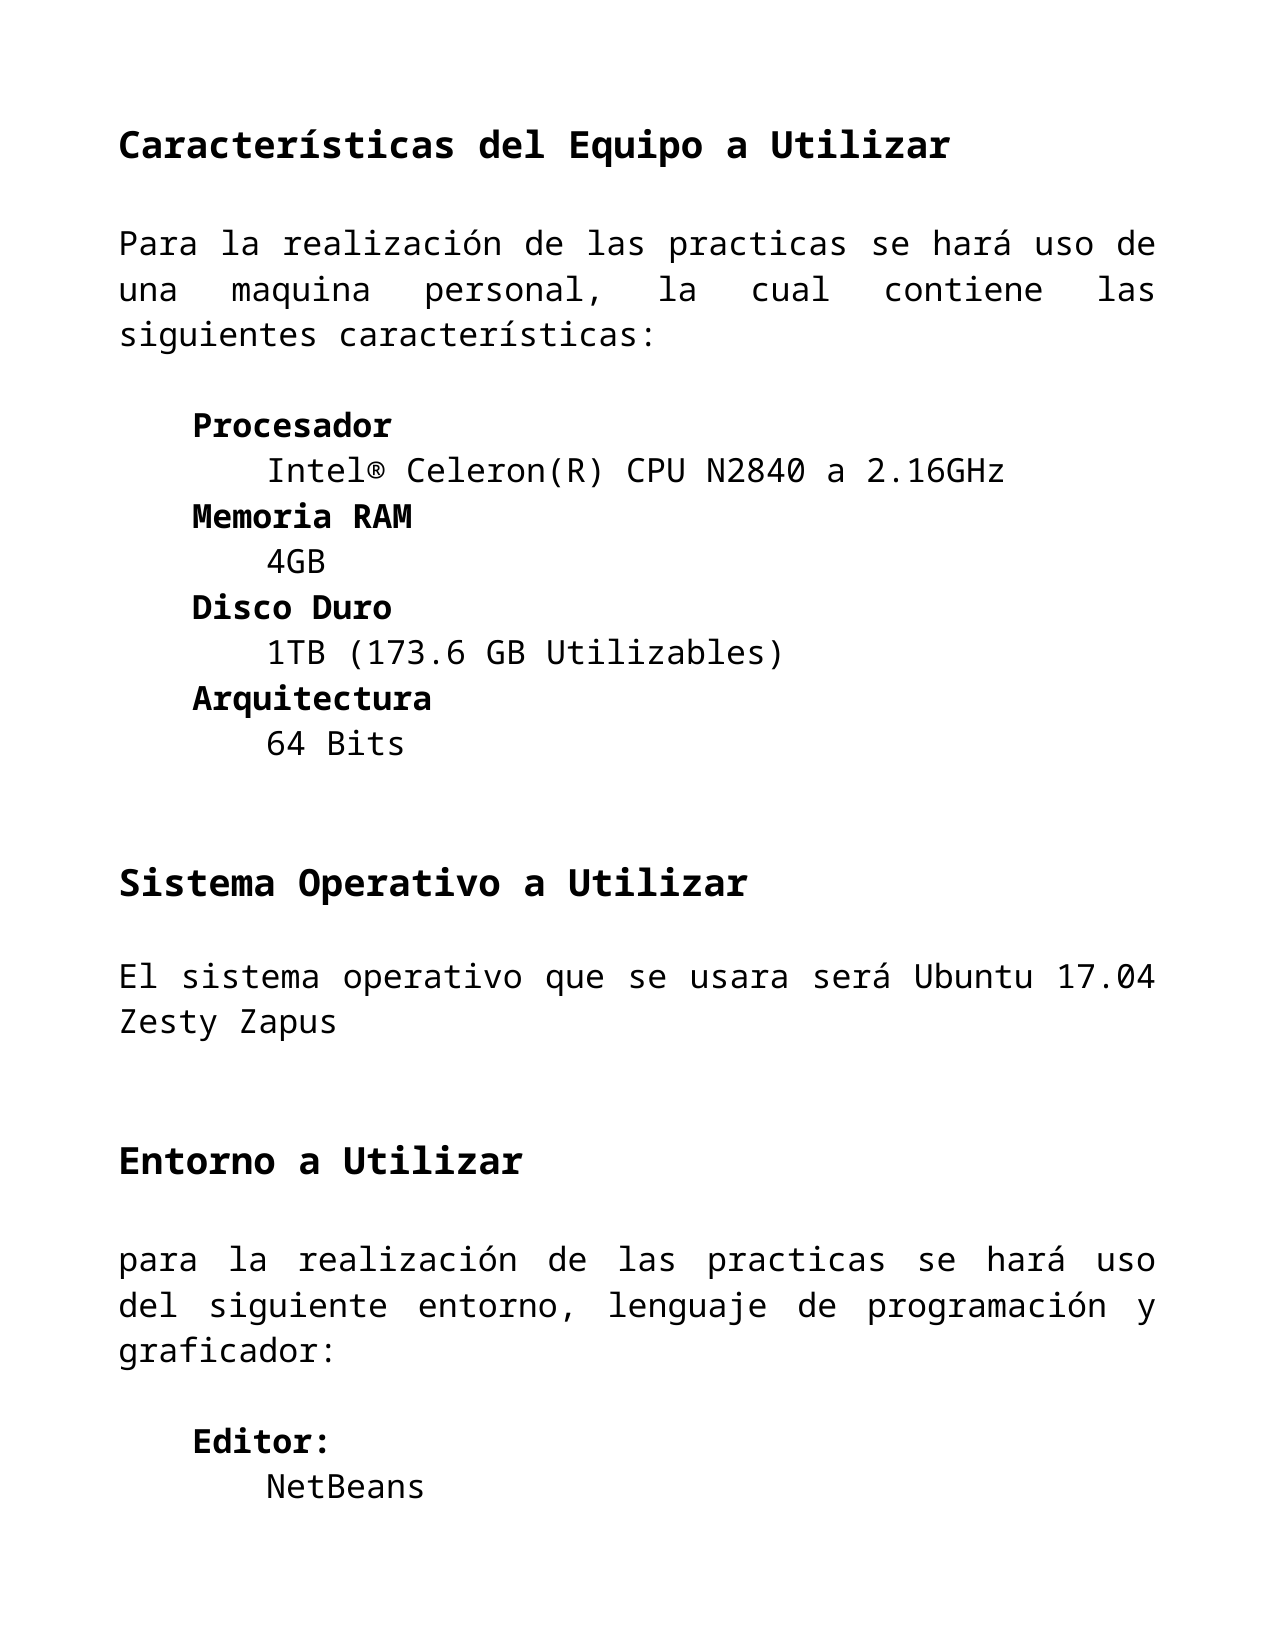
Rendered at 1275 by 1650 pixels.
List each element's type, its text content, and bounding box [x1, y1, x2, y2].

text Para la realización de las practicas se hará uso de una maquina personal, la cual contiene las siguientes características: [118, 220, 1157, 356]
text Sistema Operativo a Utilizar [118, 856, 1157, 907]
text para la realización de las practicas se hará uso del siguiente entorno, lenguaje de programación y graficador: [118, 1236, 1157, 1372]
text Memoria RAM [192, 493, 1157, 538]
text Editor: [192, 1418, 1157, 1463]
text Procesador [192, 402, 1157, 447]
text Arquitectura [192, 674, 1157, 720]
text Características del Equipo a Utilizar [118, 118, 1157, 169]
text 64 Bits [266, 720, 1157, 765]
text Entorno a Utilizar [118, 1134, 1157, 1185]
text El sistema operativo que se usara será Ubuntu 17.04 Zesty Zapus [118, 952, 1157, 1043]
text Intel® Celeron(R) CPU N2840 a 2.16GHz [266, 447, 1157, 493]
text 4GB [266, 538, 1157, 583]
text 1TB (173.6 GB Utilizables) [192, 629, 1157, 674]
text Disco Duro [192, 583, 1157, 629]
text NetBeans [266, 1463, 1157, 1509]
